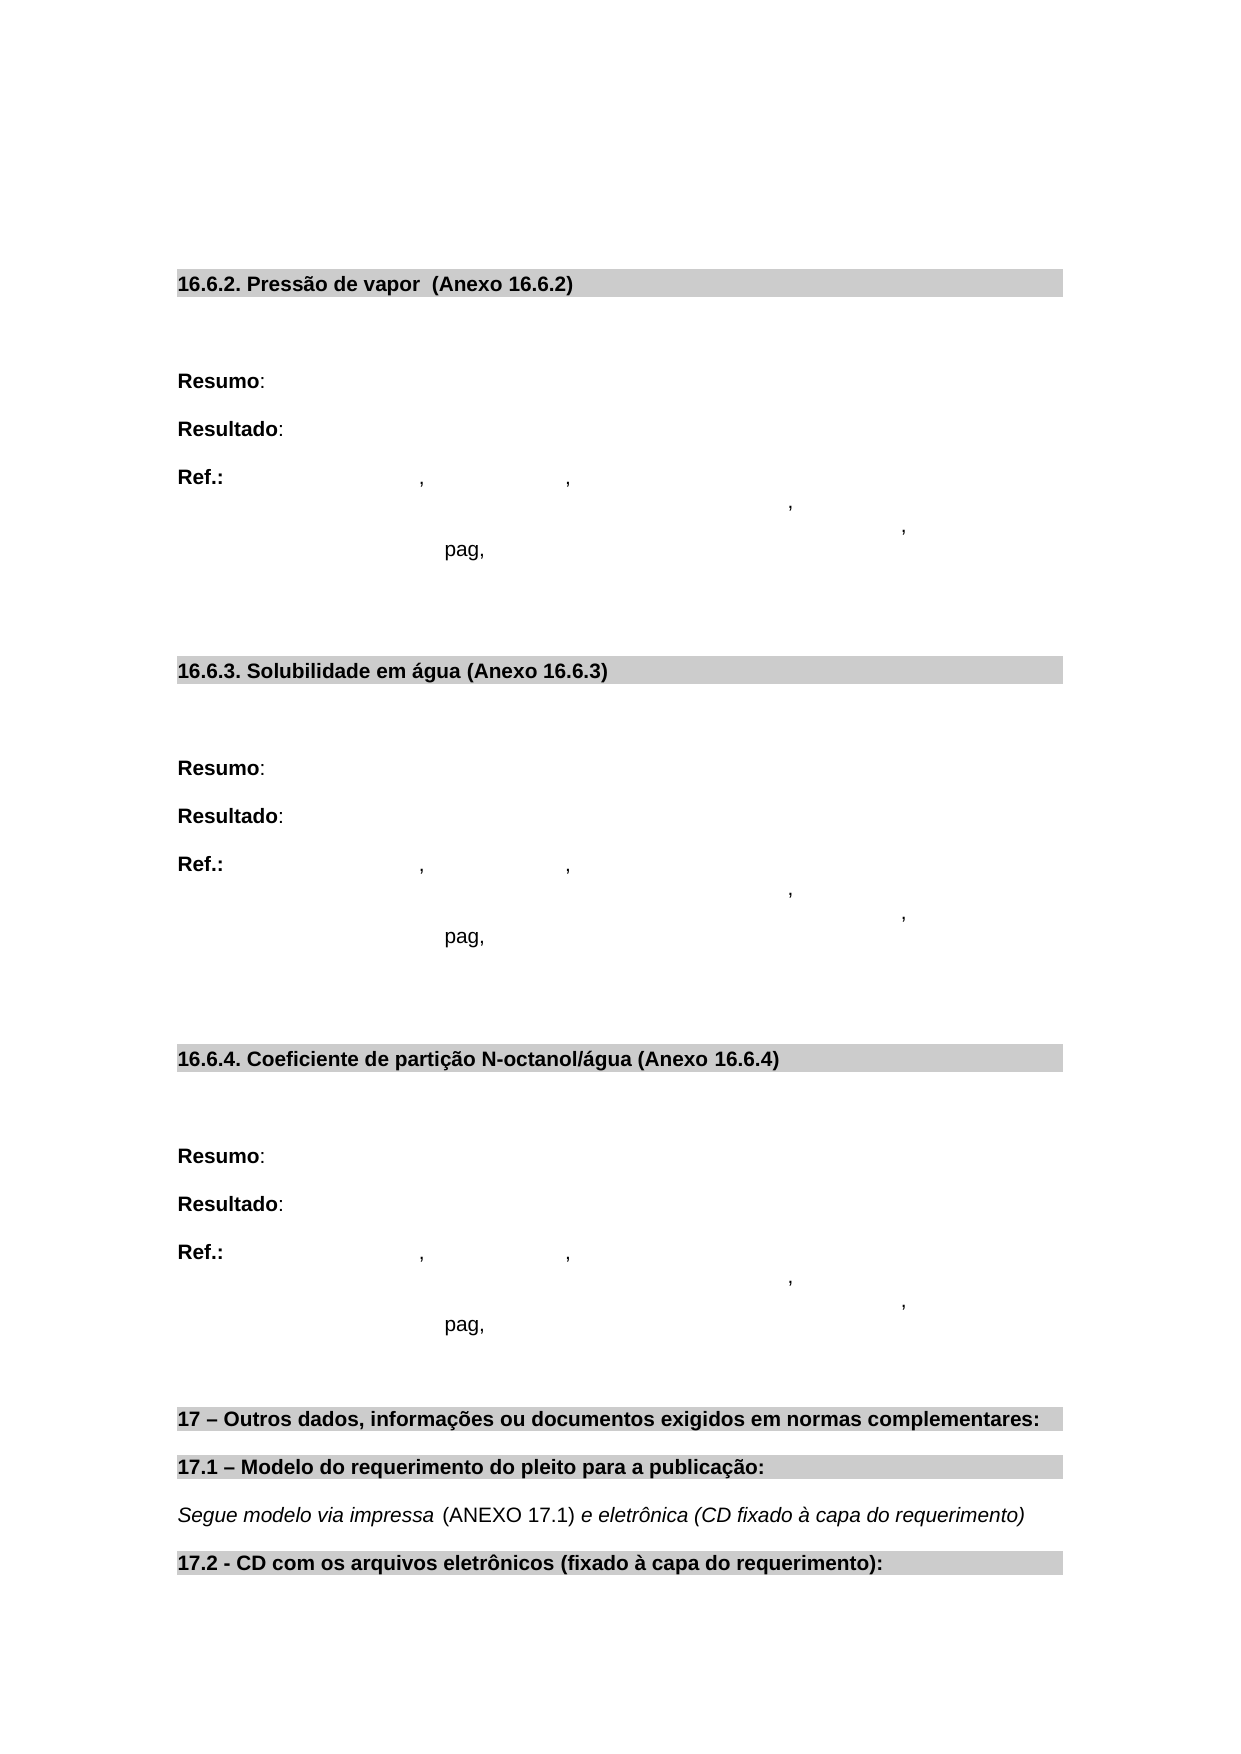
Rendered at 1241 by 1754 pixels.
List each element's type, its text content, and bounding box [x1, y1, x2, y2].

text Resumo: <insert_html(study.summary_pt)> [177, 756, 1063, 780]
text Resultado: <insert_html(study.result_pt)> [177, 417, 1063, 441]
text 16.6.2. Pressão de vapor (Anexo 16.6.2) [177, 269, 1063, 297]
text Segue modelo via impressa (ANEXO 17.1) e eletrônica (CD fixado à capa do requerimento) [177, 1503, 1063, 1527]
list 16.6.4. Coeficiente de partição N-octanol/água (Anexo 16.6.4) [177, 1044, 1063, 1072]
text 17.2 - CD com os arquivos eletrônicos (fixado à capa do requerimento): [177, 1551, 1063, 1575]
text Resultado: <insert_html(study.result_pt)> [177, 1192, 1063, 1216]
text Ref.: <study.reference>, <study.name>, <if test="study.laboratory_id"><study.laboratory_id.name></if>, <if test="study.director_author_id"><study.director_author_id.name></if>, <study.number_of_pages> pag, <if test="study.end_date"><formatLang(study.end_date,date=True)></if> [177, 852, 1063, 972]
text Resumo: <insert_html(study.summary_pt)> [177, 369, 1063, 393]
text Resultado: <insert_html(study.result_pt)> [177, 804, 1063, 828]
list </for> [177, 972, 1063, 996]
text Resumo: <insert_html(study.summary_pt)> [177, 1144, 1063, 1168]
text Ref.: <study.reference>, <study.name>, <if test="study.laboratory_id"><study.laboratory_id.name></if>, <if test="study.director_author_id"><study.director_author_id.name></if>, <study.number_of_pages> pag, <if test="study.end_date"><formatLang(study.end_date,date=True)></if> [177, 465, 1063, 584]
text 17 – Outros dados, informações ou documentos exigidos em normas complementares: [177, 1407, 1063, 1431]
text 16.6.3. Solubilidade em água (Anexo 16.6.3) [177, 656, 1063, 684]
text Ref.: <study.reference>, <study.name>, <if test="study.laboratory_id"><study.laboratory_id.name></if>, <if test="study.director_author_id"><study.director_author_id.name></if>, <study.number_of_pages> pag, <if test="study.end_date"><formatLang(study.end_date,date=True)></if> [177, 1239, 1063, 1359]
text <for each="study in studies(o, 'Solubilidade/Miscibilidade','approved')"> [177, 708, 1063, 732]
list </for> [177, 1359, 1063, 1383]
text <for each="study in studies(o, 'Pressão vapor','approved')"> [177, 321, 1063, 345]
text <for each="study in studies(o, 'Coeficiente de partição N-octanol/água','approved')"> [177, 1096, 1063, 1120]
text 17.1 – Modelo do requerimento do pleito para a publicação: [177, 1455, 1063, 1479]
list </for> [177, 584, 1063, 608]
